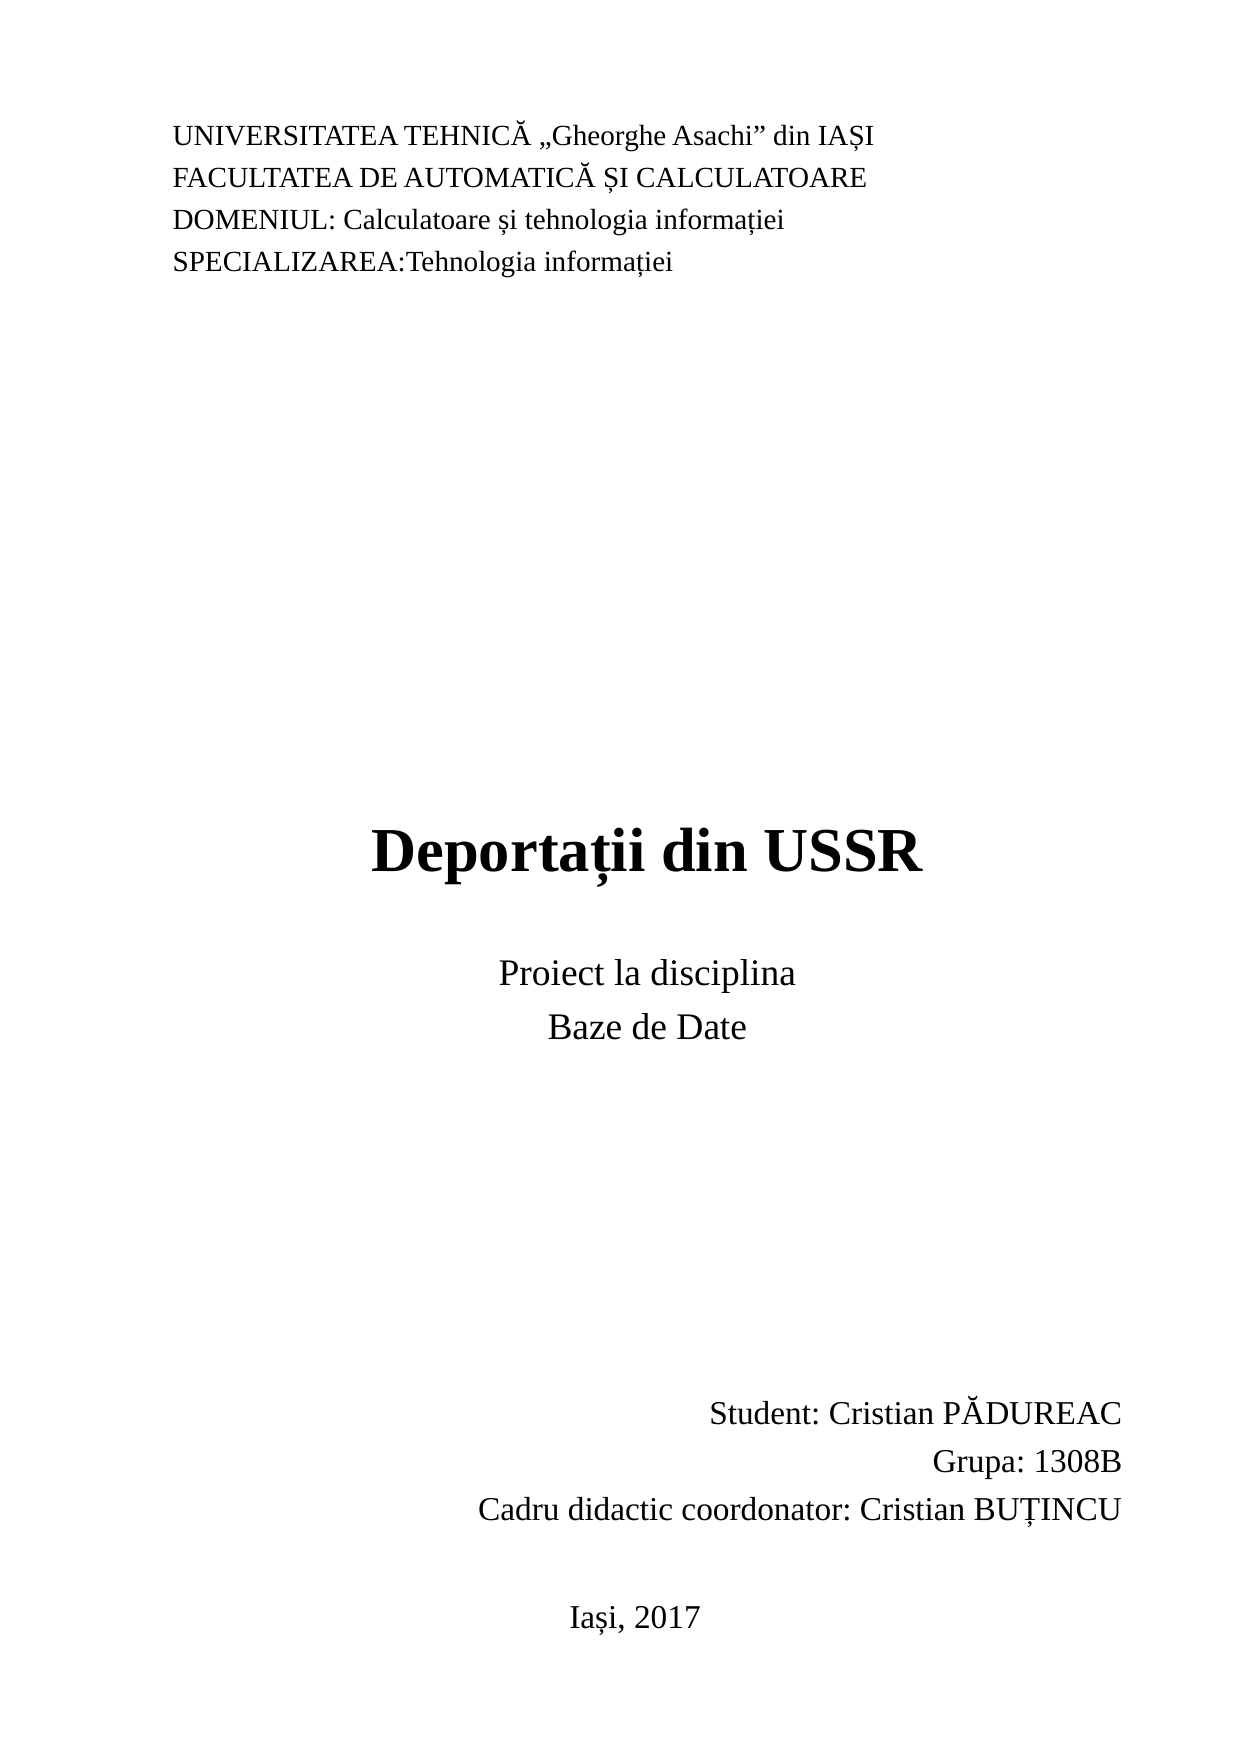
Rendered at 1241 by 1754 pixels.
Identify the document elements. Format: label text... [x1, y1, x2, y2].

text Proiect la disciplina [172, 951, 1122, 994]
text Baze de Date [172, 1004, 1122, 1047]
text DOMENIUL: Calculatoare și tehnologia informației [172, 202, 1122, 235]
text FACULTATEA DE AUTOMATICĂ ȘI CALCULATOARE [172, 160, 1122, 193]
text Deportații din USSR [172, 813, 1122, 885]
text Grupa: 1308B [172, 1442, 1122, 1480]
text Student: Cristian PĂDUREAC [172, 1394, 1122, 1432]
text SPECIALIZAREA:Tehnologia informației [172, 244, 1122, 277]
text UNIVERSITATEA TEHNICĂ „Gheorghe Asachi” din IAȘI [172, 118, 1122, 152]
text Cadru didactic coordonator: Cristian BUȚINCU [172, 1489, 1122, 1528]
